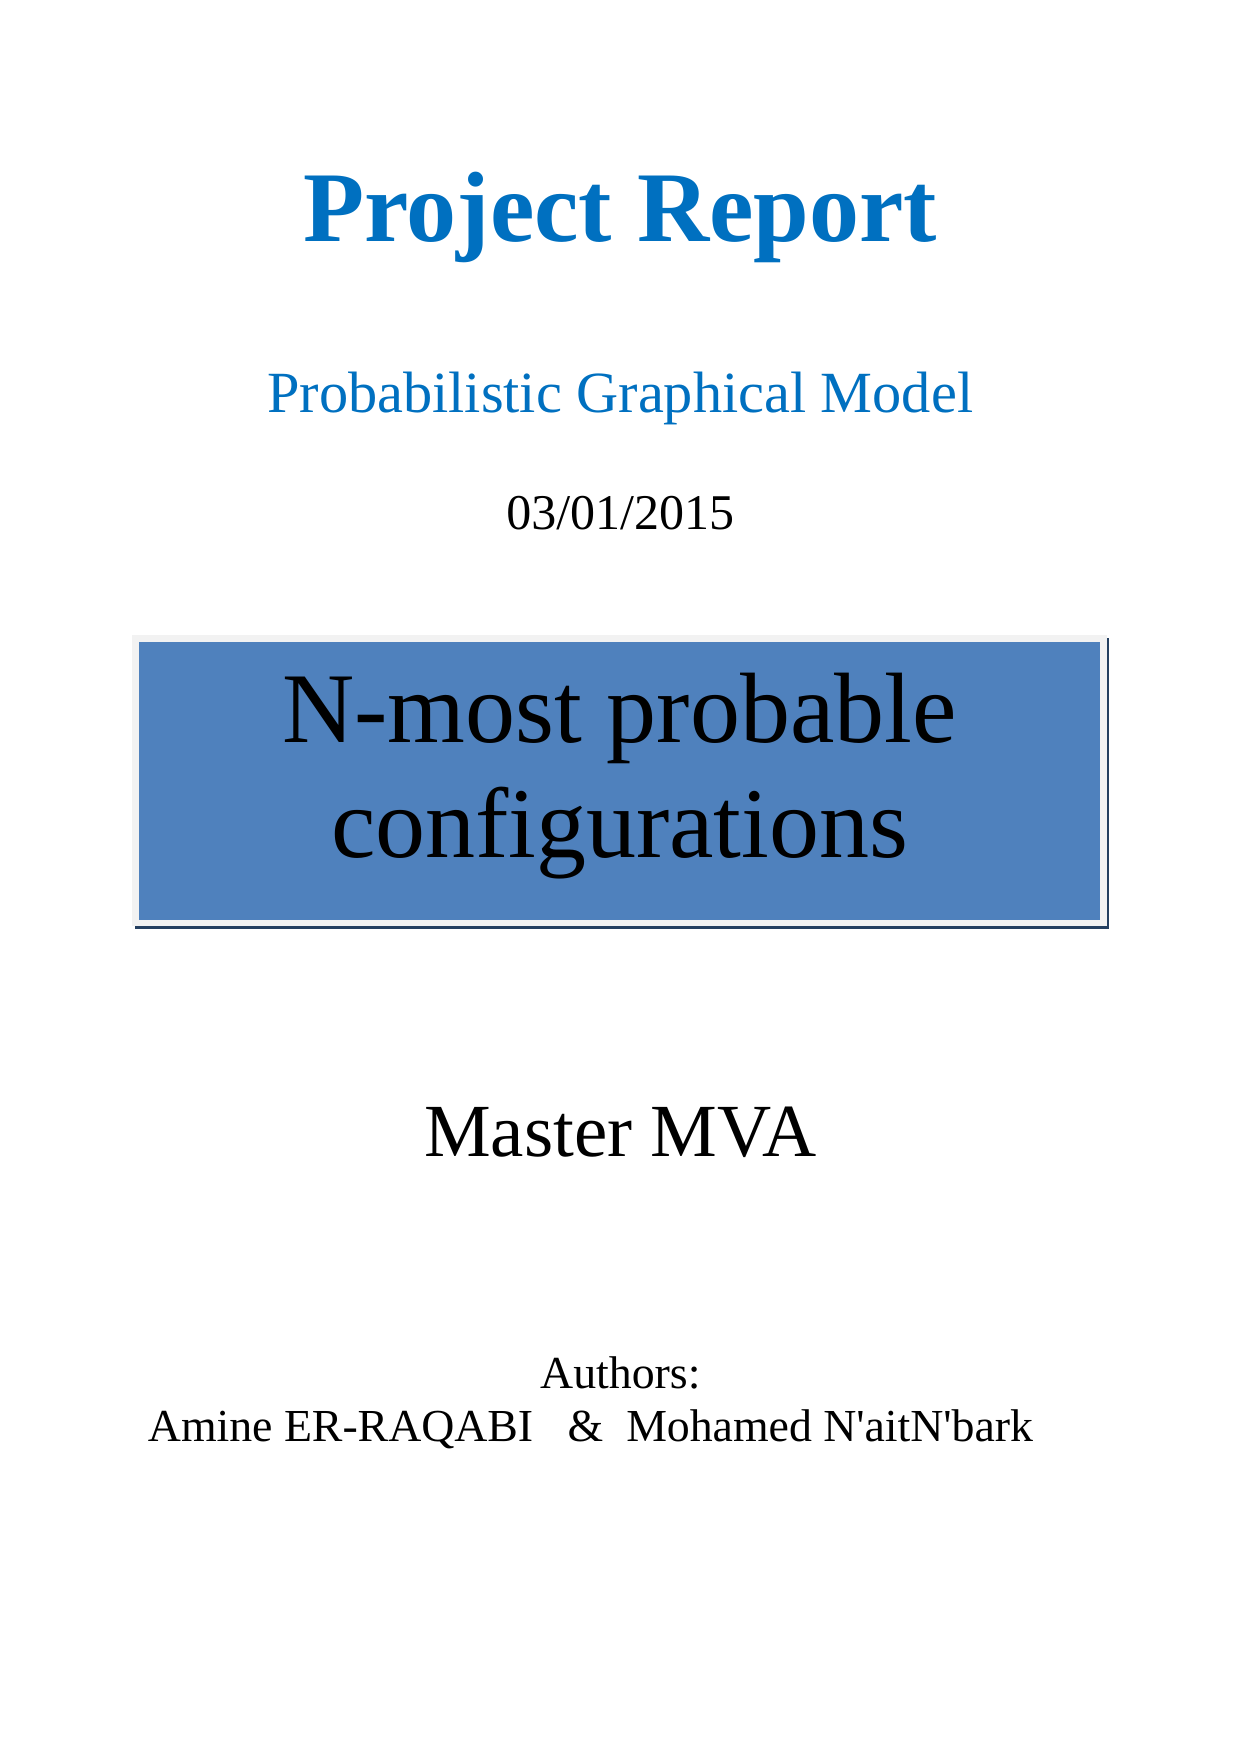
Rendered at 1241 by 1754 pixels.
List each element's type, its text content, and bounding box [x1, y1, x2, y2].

text Project Report [148, 148, 1093, 263]
text Amine ER-RAQABI & Mohamed N'aitN'bark [148, 1398, 1093, 1451]
text 03/01/2015 [148, 483, 1093, 541]
text Probabilistic Graphical Model [148, 358, 1093, 426]
text N-most probable configurations [153, 649, 1085, 879]
text Authors: [148, 1346, 1093, 1398]
text Master MVA [148, 1087, 1093, 1173]
